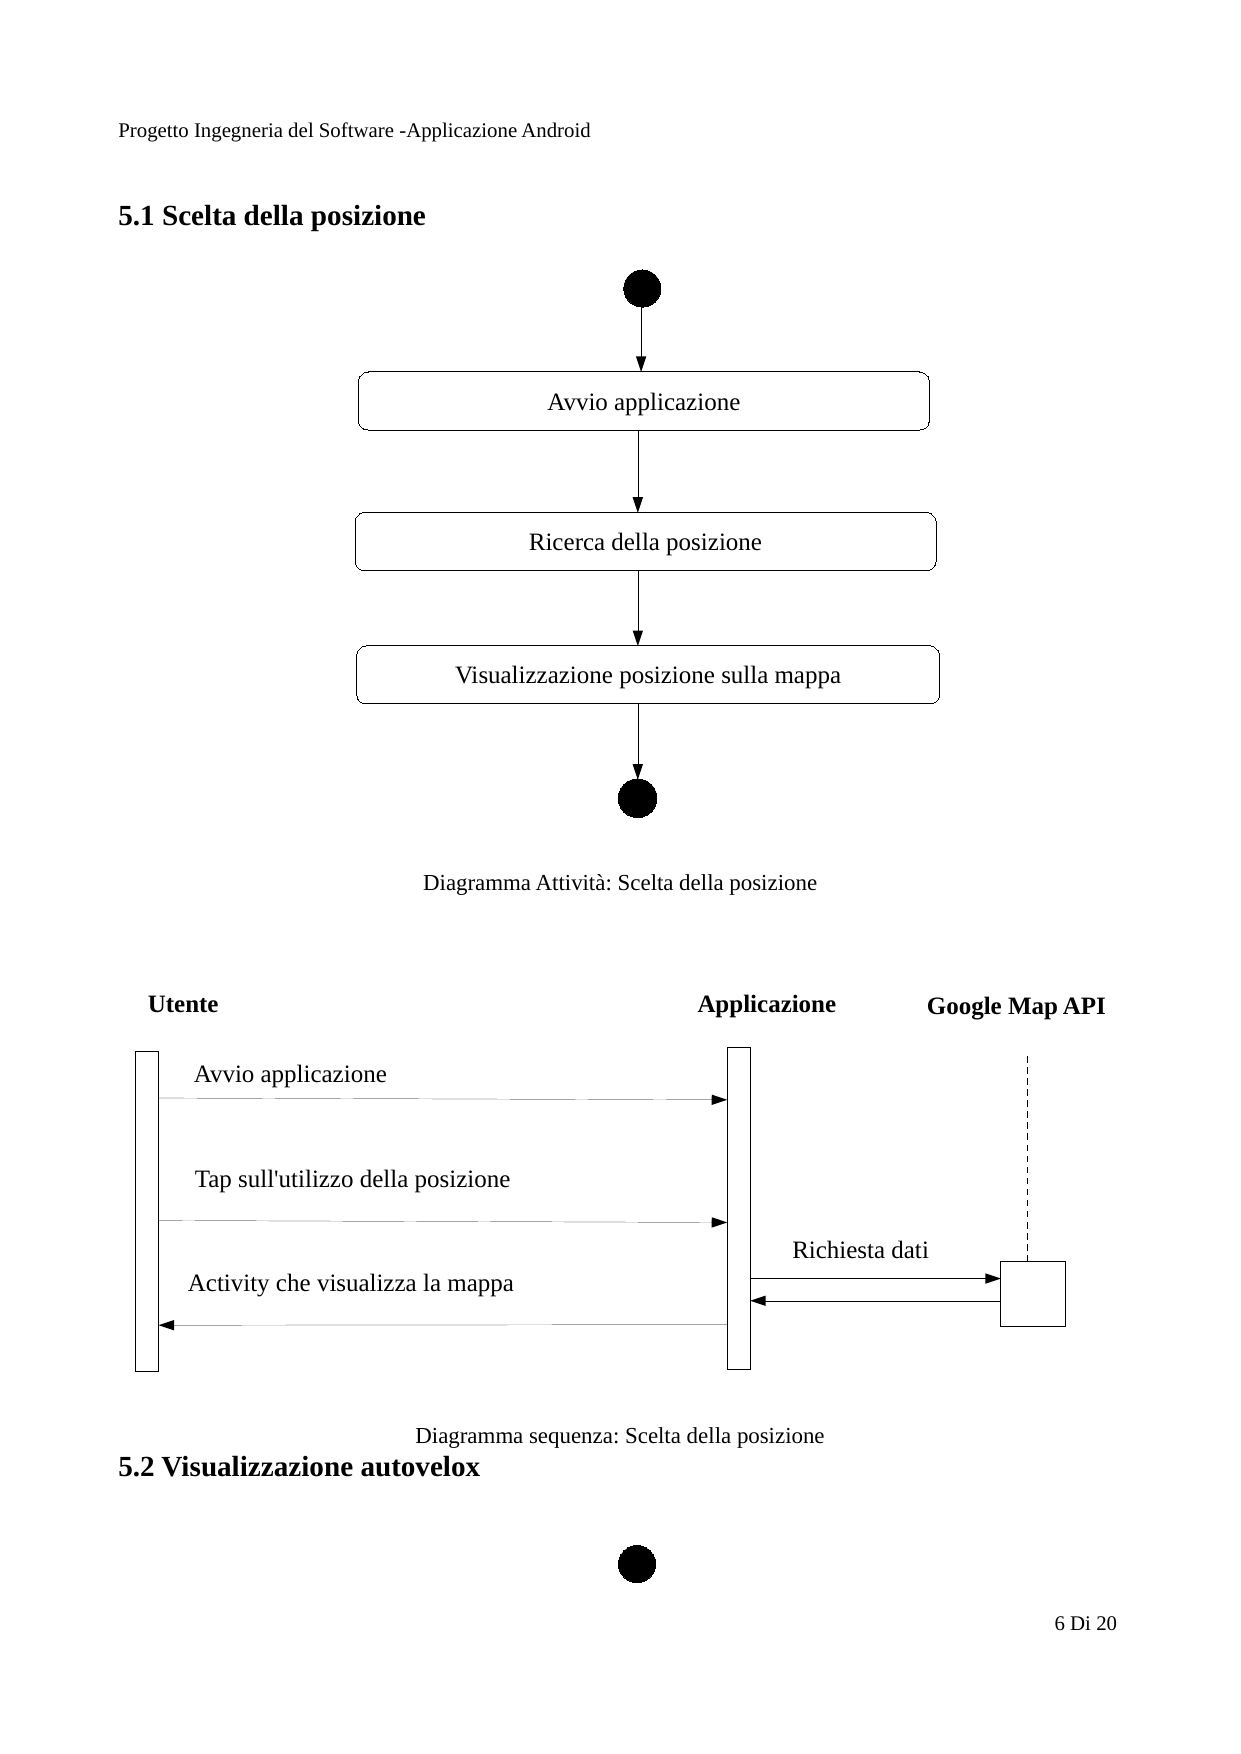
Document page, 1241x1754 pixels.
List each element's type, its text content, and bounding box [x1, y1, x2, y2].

text Diagramma sequenza: Scelta della posizione [118, 1422, 1122, 1449]
subtitle 5.2 Visualizzazione autovelox [118, 1449, 1122, 1482]
subtitle 5.1 Scelta della posizione [118, 198, 1122, 232]
text Diagramma Attività: Scelta della posizione [118, 869, 1122, 895]
